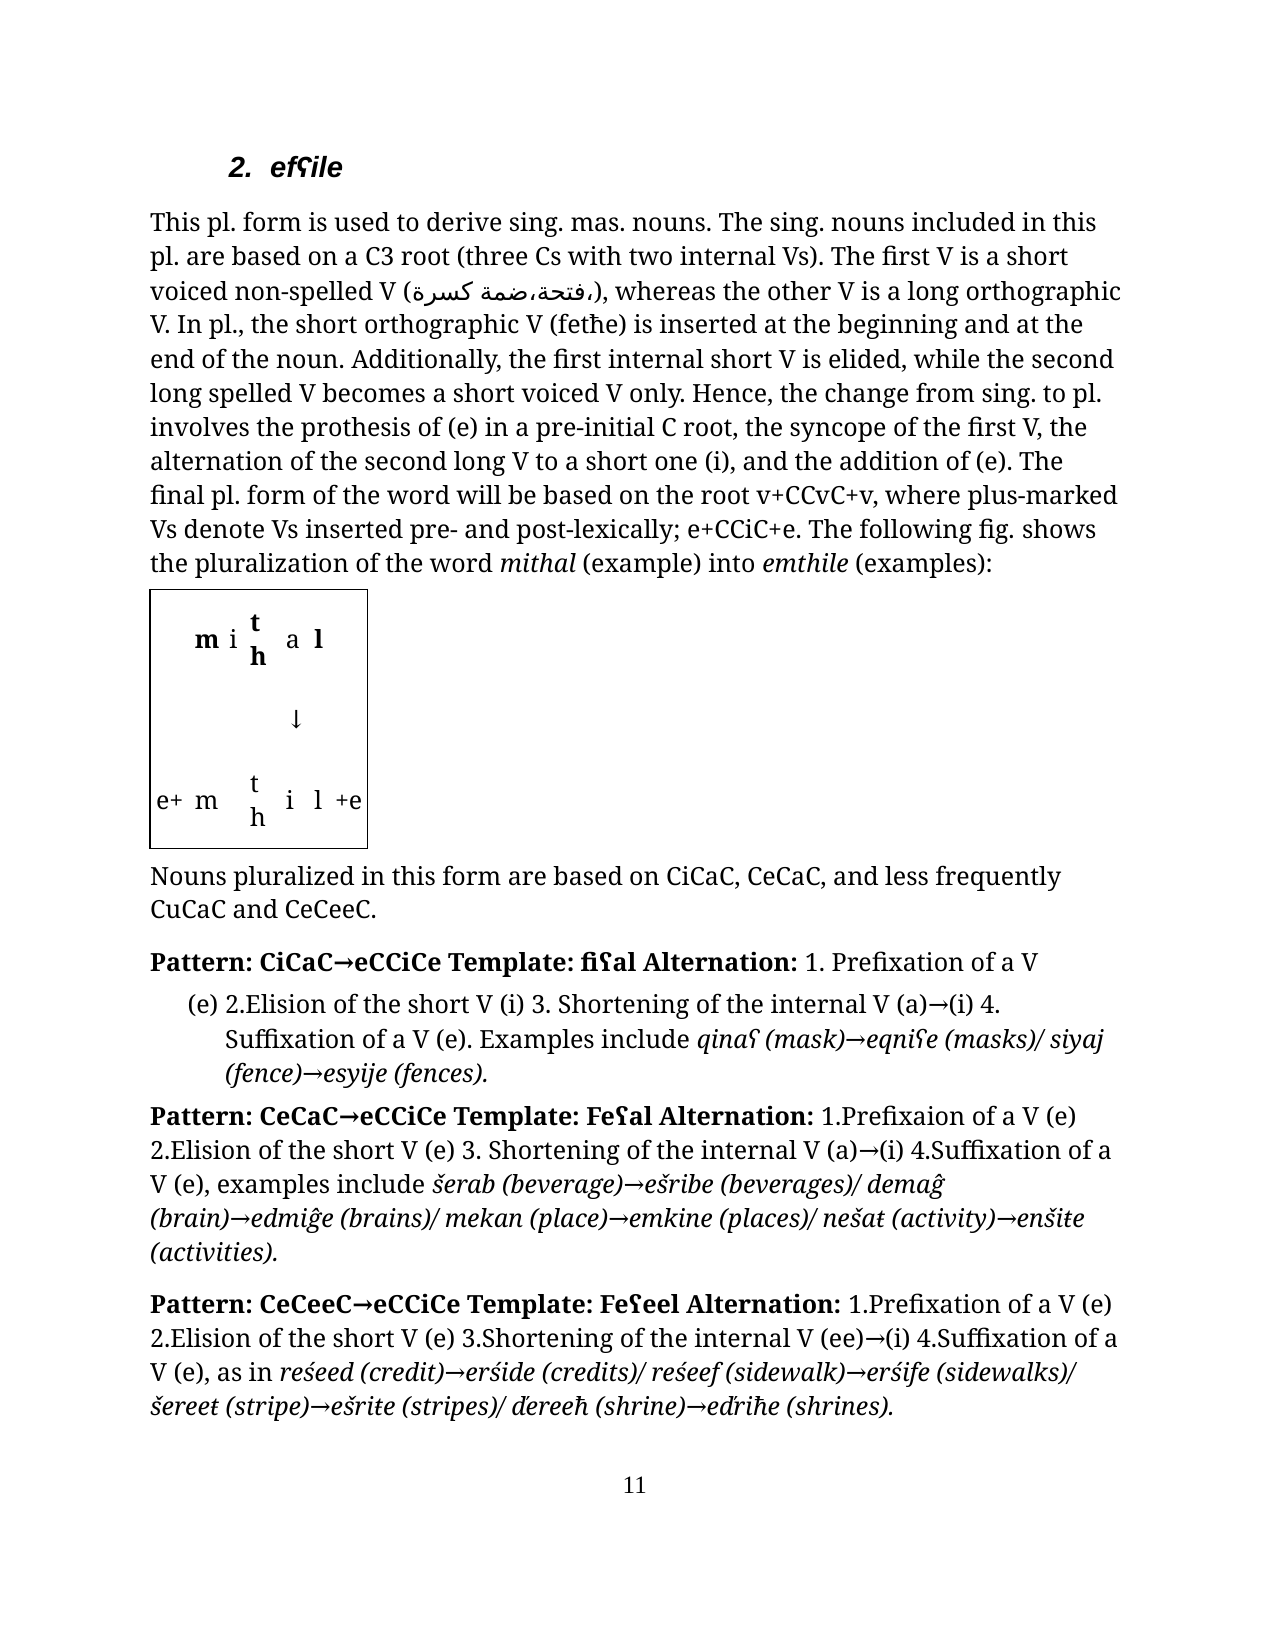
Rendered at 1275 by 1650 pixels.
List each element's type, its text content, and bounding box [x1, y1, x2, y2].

table_cell [223, 687, 244, 751]
table_cell [309, 687, 329, 751]
text Nouns pluralized in this form are based on CiCaC, CeCaC, and less frequently CuCaC and CeCeeC. [150, 858, 1125, 926]
list 2.Elision of the short V (i) 3. Shortening of the internal V (a)→(i) 4. Suffixation of a V (e). Examples include qinaʕ (mask)→eqniʕe (masks)/ siyaj (fence)→esyije (fences). [187, 987, 1125, 1089]
table_header i [223, 590, 244, 687]
table_cell ↓ [280, 687, 308, 751]
table_header th [244, 590, 280, 687]
table_cell th [244, 751, 280, 848]
table_cell [244, 687, 280, 751]
table_cell [223, 751, 244, 848]
text This pl. form is used to derive sing. mas. nouns. The sing. nouns included in this pl. are based on a C3 root (three Cs with two internal Vs). The first V is a short voiced non-spelled V (ﻓﺘﺤﺔ،ﺿﻤﺔ ﻛﺴﺮة،), whereas the other V is a long orthographic V. In pl., the short orthographic V (fetħe) is inserted at the beginning and at the end of the noun. Additionally, the first internal short V is elided, while the second long spelled V becomes a short voiced V only. Hence, the change from sing. to pl. involves the prothesis of (e) in a pre-initial C root, the syncope of the first V, the alternation of the second long V to a short one (i), and the addition of (e). The final pl. form of the word will be based on the root v+CCvC+v, where plus-marked Vs denote Vs inserted pre- and post-lexically; e+CCiC+e. The following fig. shows the pluralization of the word mithal (example) into emthile (examples): [150, 205, 1125, 580]
table_cell i [280, 751, 308, 848]
table_cell [151, 687, 189, 751]
table_header l [309, 590, 329, 687]
table_cell e+ [151, 751, 189, 848]
text Pattern: CeCeeC→eCCiCe Template: Feʕeel Alternation: 1.Prefixation of a V (e) 2.Elision of the short V (e) 3.Shortening of the internal V (ee)→(i) 4.Suffixation of a V (e), as in reśeed (credit)→erśide (credits)/ reśeef (sidewalk)→erśife (sidewalks)/ šereeŧ (stripe)→ešriŧe (stripes)/ ďereeħ (shrine)→eďriħe (shrines). [150, 1287, 1125, 1423]
subtitle efʕile [228, 150, 1125, 183]
table_cell [189, 687, 223, 751]
table_cell +e [329, 751, 367, 848]
table_header [329, 590, 367, 687]
table_header [151, 590, 189, 687]
text Pattern: CiCaC→eCCiCe Template: fiʕal Alternation: 1. Prefixation of a V [150, 944, 1125, 978]
table_header a [280, 590, 308, 687]
table_cell [329, 687, 367, 751]
table_cell m [189, 751, 223, 848]
table_header m [189, 590, 223, 687]
text Pattern: CeCaC→eCCiCe Template: Feʕal Alternation: 1.Prefixaion of a V (e) 2.Elision of the short V (e) 3. Shortening of the internal V (a)→(i) 4.Suffixation of a V (e), examples include šerab (beverage)→ešribe (beverages)/ demaĝ (brain)→edmiĝe (brains)/ mekan (place)→emkine (places)/ nešaŧ (activity)→enšiŧe (activities). [150, 1098, 1125, 1269]
table_cell l [309, 751, 329, 848]
